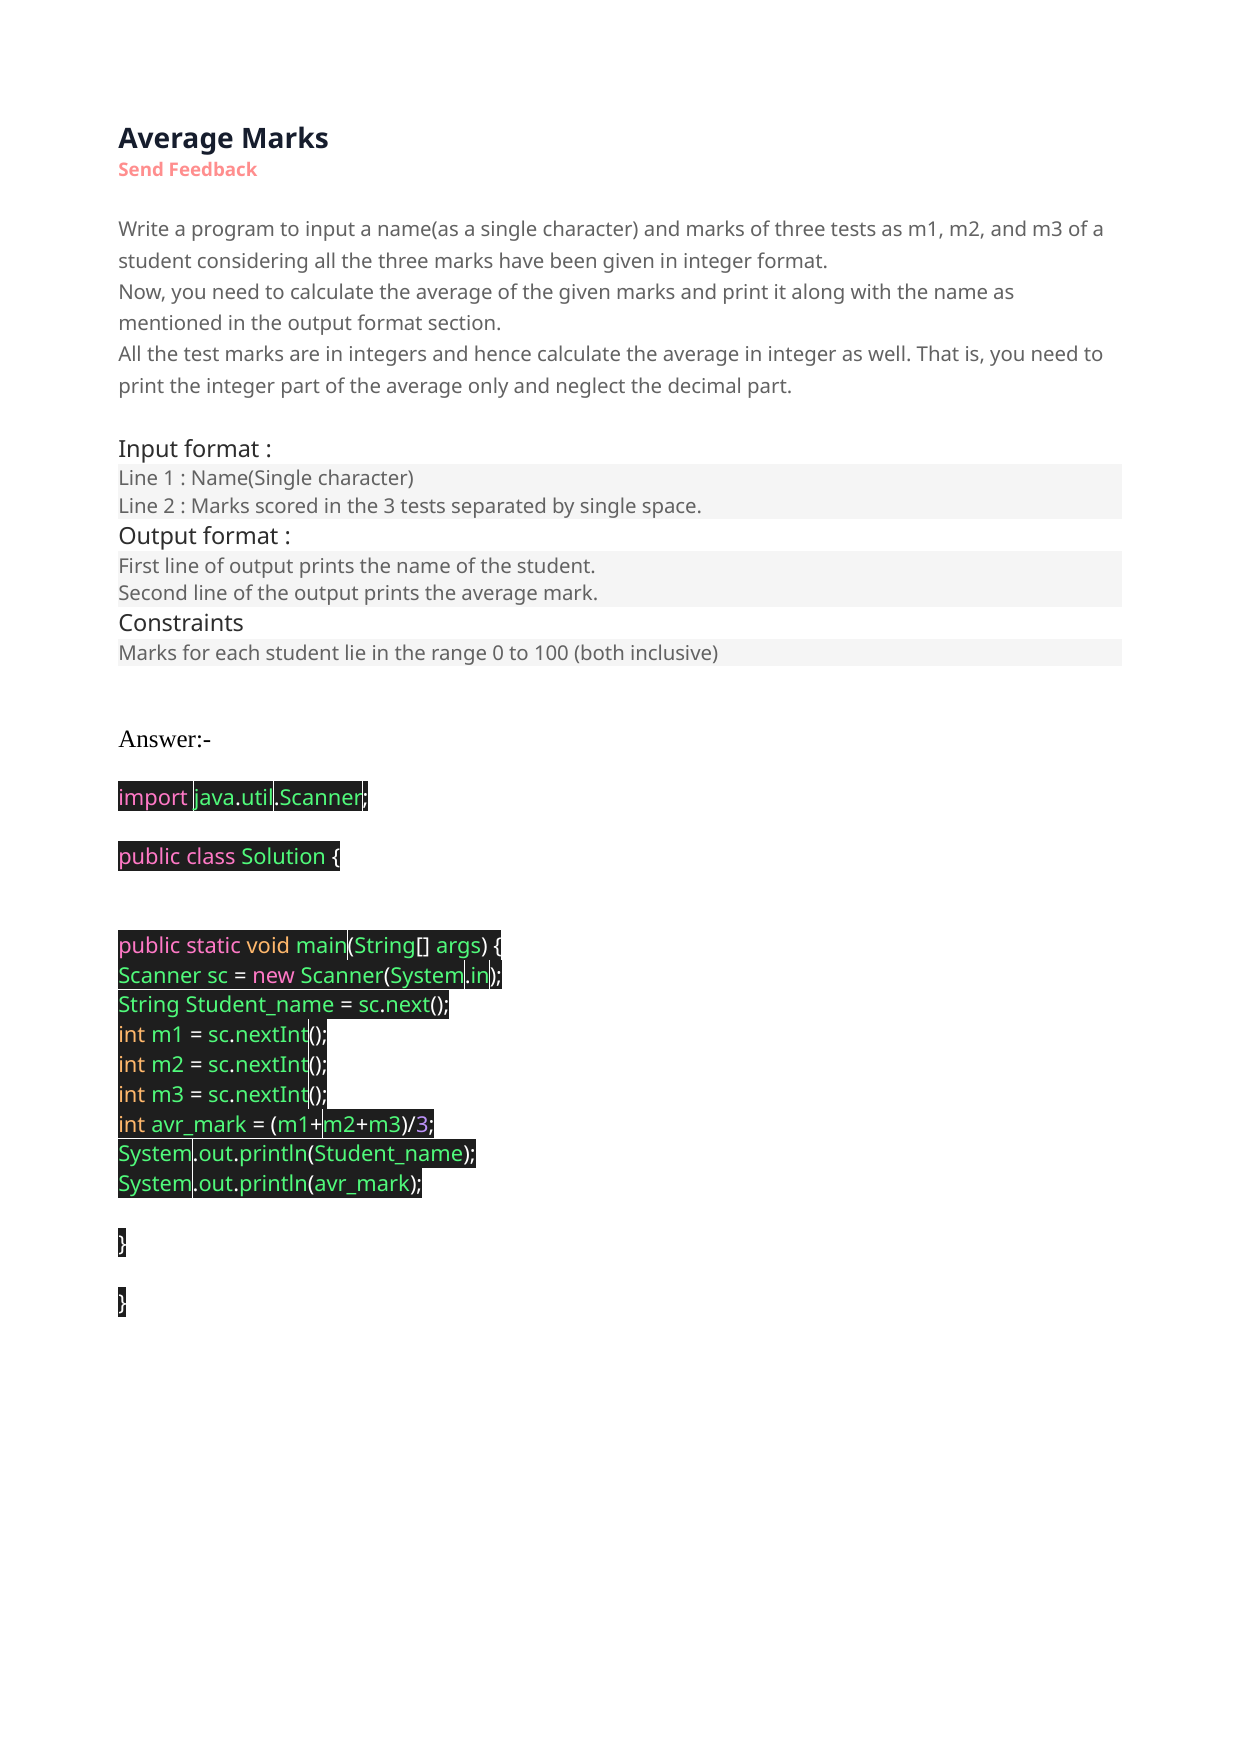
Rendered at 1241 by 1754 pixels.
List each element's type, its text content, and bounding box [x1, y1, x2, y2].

text String Student_name = sc.next(); [118, 989, 1122, 1019]
text First line of output prints the name of the student. [118, 551, 1122, 579]
text Line 1 : Name(Single character) [118, 464, 1122, 492]
text Average Marks [118, 118, 1122, 156]
text Send Feedback [118, 156, 1122, 182]
text System.out.println(avr_mark); [118, 1168, 1122, 1198]
text Scanner sc = new Scanner(System.in); [118, 960, 1122, 989]
subtitle Write a program to input a name(as a single character) and marks of three tests as m1, m2, and m3 of a student considering all the three marks have been given in integer format. [118, 211, 1122, 274]
text int m1 = sc.nextInt(); [118, 1019, 1122, 1049]
text public static void main(String[] args) { [118, 930, 1122, 960]
text } [118, 1287, 1122, 1317]
text Line 2 : Marks scored in the 3 tests separated by single space. [118, 492, 1122, 519]
text } [118, 1228, 1122, 1257]
text int m3 = sc.nextInt(); [118, 1079, 1122, 1109]
subtitle Now, you need to calculate the average of the given marks and print it along with the name as mentioned in the output format section. [118, 274, 1122, 336]
subtitle Output format : [118, 519, 1122, 551]
subtitle Constraints [118, 607, 1122, 639]
text public class Solution { [118, 841, 1122, 871]
subtitle All the test marks are in integers and hence calculate the average in integer as well. That is, you need to print the integer part of the average only and neglect the decimal part. [118, 336, 1122, 399]
text int avr_mark = (m1+m2+m3)/3; [118, 1109, 1122, 1138]
text int m2 = sc.nextInt(); [118, 1049, 1122, 1079]
subtitle Input format : [118, 432, 1122, 464]
text import java.util.Scanner; [118, 781, 1122, 811]
text Marks for each student lie in the range 0 to 100 (both inclusive) [118, 639, 1122, 666]
text Second line of the output prints the average mark. [118, 579, 1122, 607]
text System.out.println(Student_name); [118, 1138, 1122, 1168]
text Answer:- [118, 724, 1122, 753]
